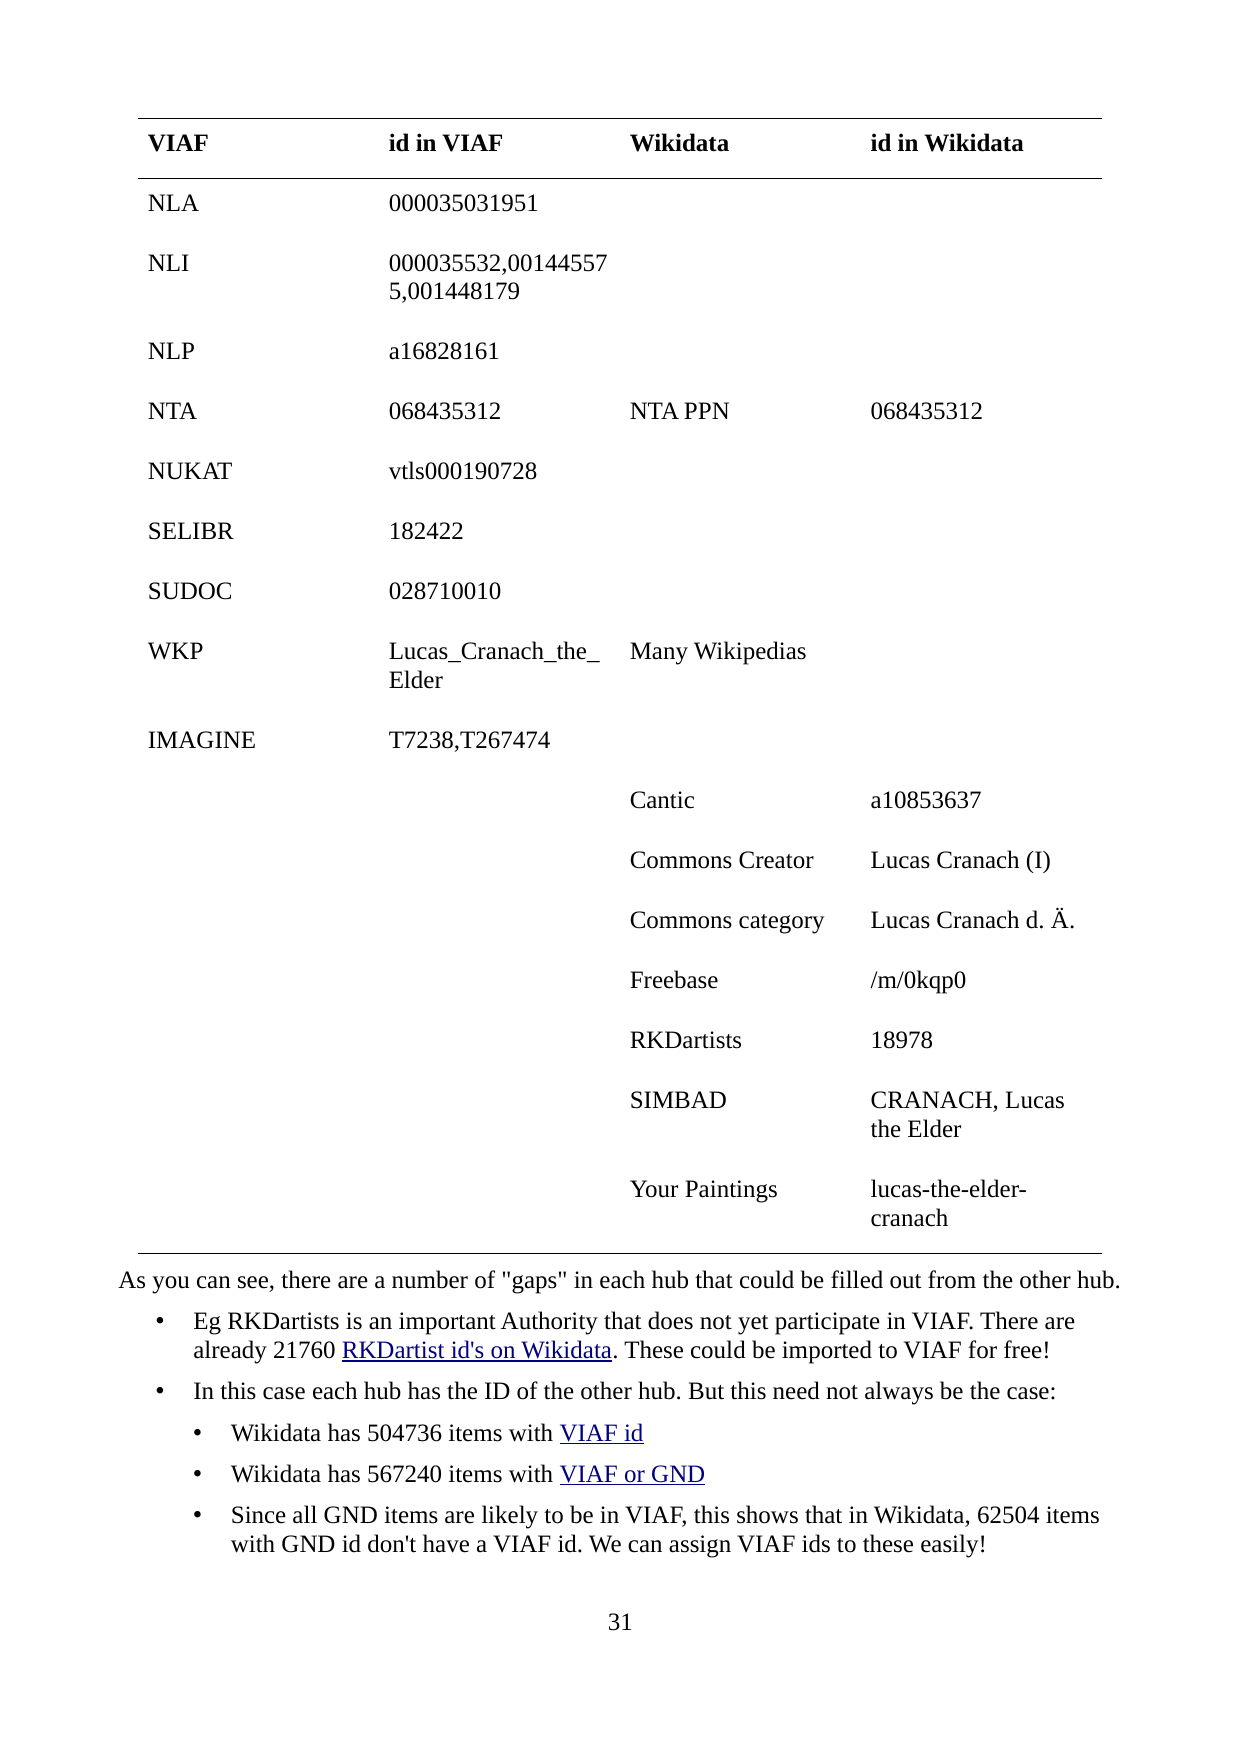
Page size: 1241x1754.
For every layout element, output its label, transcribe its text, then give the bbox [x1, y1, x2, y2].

table_cell [861, 238, 1102, 327]
table_cell Cantic [620, 776, 861, 836]
table_cell [861, 627, 1102, 716]
list Wikidata has 567240 items with VIAF or GND [193, 1459, 1122, 1488]
table_cell [620, 507, 861, 567]
table_cell 028710010 [379, 567, 620, 627]
table_cell [861, 507, 1102, 567]
table_cell [379, 836, 620, 896]
table_cell NTA [138, 387, 379, 447]
table_cell Lucas_Cranach_the_Elder [379, 627, 620, 716]
table_cell CRANACH, Lucas the Elder [861, 1076, 1102, 1164]
table_cell 18978 [861, 1016, 1102, 1076]
table_cell NLP [138, 327, 379, 387]
table_cell [620, 567, 861, 627]
table_cell 000035031951 [379, 179, 620, 238]
table_header id in Wikidata [861, 119, 1102, 178]
table_cell NTA PPN [620, 387, 861, 447]
table_cell Your Paintings [620, 1165, 861, 1253]
table_cell 182422 [379, 507, 620, 567]
table_cell Commons Creator [620, 836, 861, 896]
table_cell WKP [138, 627, 379, 716]
table_cell NUKAT [138, 447, 379, 507]
table_cell [138, 956, 379, 1016]
table_cell [861, 327, 1102, 387]
table_cell [379, 1076, 620, 1164]
table_cell [379, 896, 620, 956]
table_header VIAF [138, 119, 379, 178]
table_cell [138, 836, 379, 896]
table_cell SUDOC [138, 567, 379, 627]
text As you can see, there are a number of "gaps" in each hub that could be filled out from the other hub. [118, 1265, 1122, 1294]
table_cell [861, 447, 1102, 507]
table_cell Freebase [620, 956, 861, 1016]
table_cell [138, 776, 379, 836]
list Since all GND items are likely to be in VIAF, this shows that in Wikidata, 62504 items with GND id don't have a VIAF id. We can assign VIAF ids to these easily! [193, 1500, 1122, 1558]
table_cell [138, 1165, 379, 1253]
table_cell [379, 1016, 620, 1076]
table_cell [861, 716, 1102, 776]
table_cell vtls000190728 [379, 447, 620, 507]
table_cell [620, 447, 861, 507]
list Eg RKDartists is an important Authority that does not yet participate in VIAF. There are already 21760 RKDartist id's on Wikidata. These could be imported to VIAF for free! [156, 1306, 1122, 1364]
table_cell [620, 327, 861, 387]
table_cell IMAGINE [138, 716, 379, 776]
table_cell Commons category [620, 896, 861, 956]
table_cell [138, 896, 379, 956]
table_cell 068435312 [379, 387, 620, 447]
table_cell SELIBR [138, 507, 379, 567]
table_cell a10853637 [861, 776, 1102, 836]
list In this case each hub has the ID of the other hub. But this need not always be the case: [156, 1376, 1122, 1405]
table_header Wikidata [620, 119, 861, 178]
table_cell [379, 956, 620, 1016]
table_cell /m/0kqp0 [861, 956, 1102, 1016]
table_cell T7238,T267474 [379, 716, 620, 776]
table_cell [620, 179, 861, 238]
table_cell [620, 238, 861, 327]
table_cell [620, 716, 861, 776]
table_cell lucas-​the-​elder-​cranach [861, 1165, 1102, 1253]
table_cell NLI [138, 238, 379, 327]
table_cell 068435312 [861, 387, 1102, 447]
table_cell SIMBAD [620, 1076, 861, 1164]
list Wikidata has 504736 items with VIAF id [193, 1418, 1122, 1446]
table_cell [138, 1016, 379, 1076]
table_cell [138, 1076, 379, 1164]
table_header id in VIAF [379, 119, 620, 178]
table_cell [861, 567, 1102, 627]
table_cell 000035532,001445575,001448179 [379, 238, 620, 327]
table_cell [379, 1165, 620, 1253]
table_cell Many Wikipedias [620, 627, 861, 716]
table_cell [861, 179, 1102, 238]
table_cell RKDartists [620, 1016, 861, 1076]
table_cell NLA [138, 179, 379, 238]
table_cell a16828161 [379, 327, 620, 387]
table_cell Lucas Cranach (I) [861, 836, 1102, 896]
table_cell [379, 776, 620, 836]
table_cell Lucas Cranach d. Ä. [861, 896, 1102, 956]
